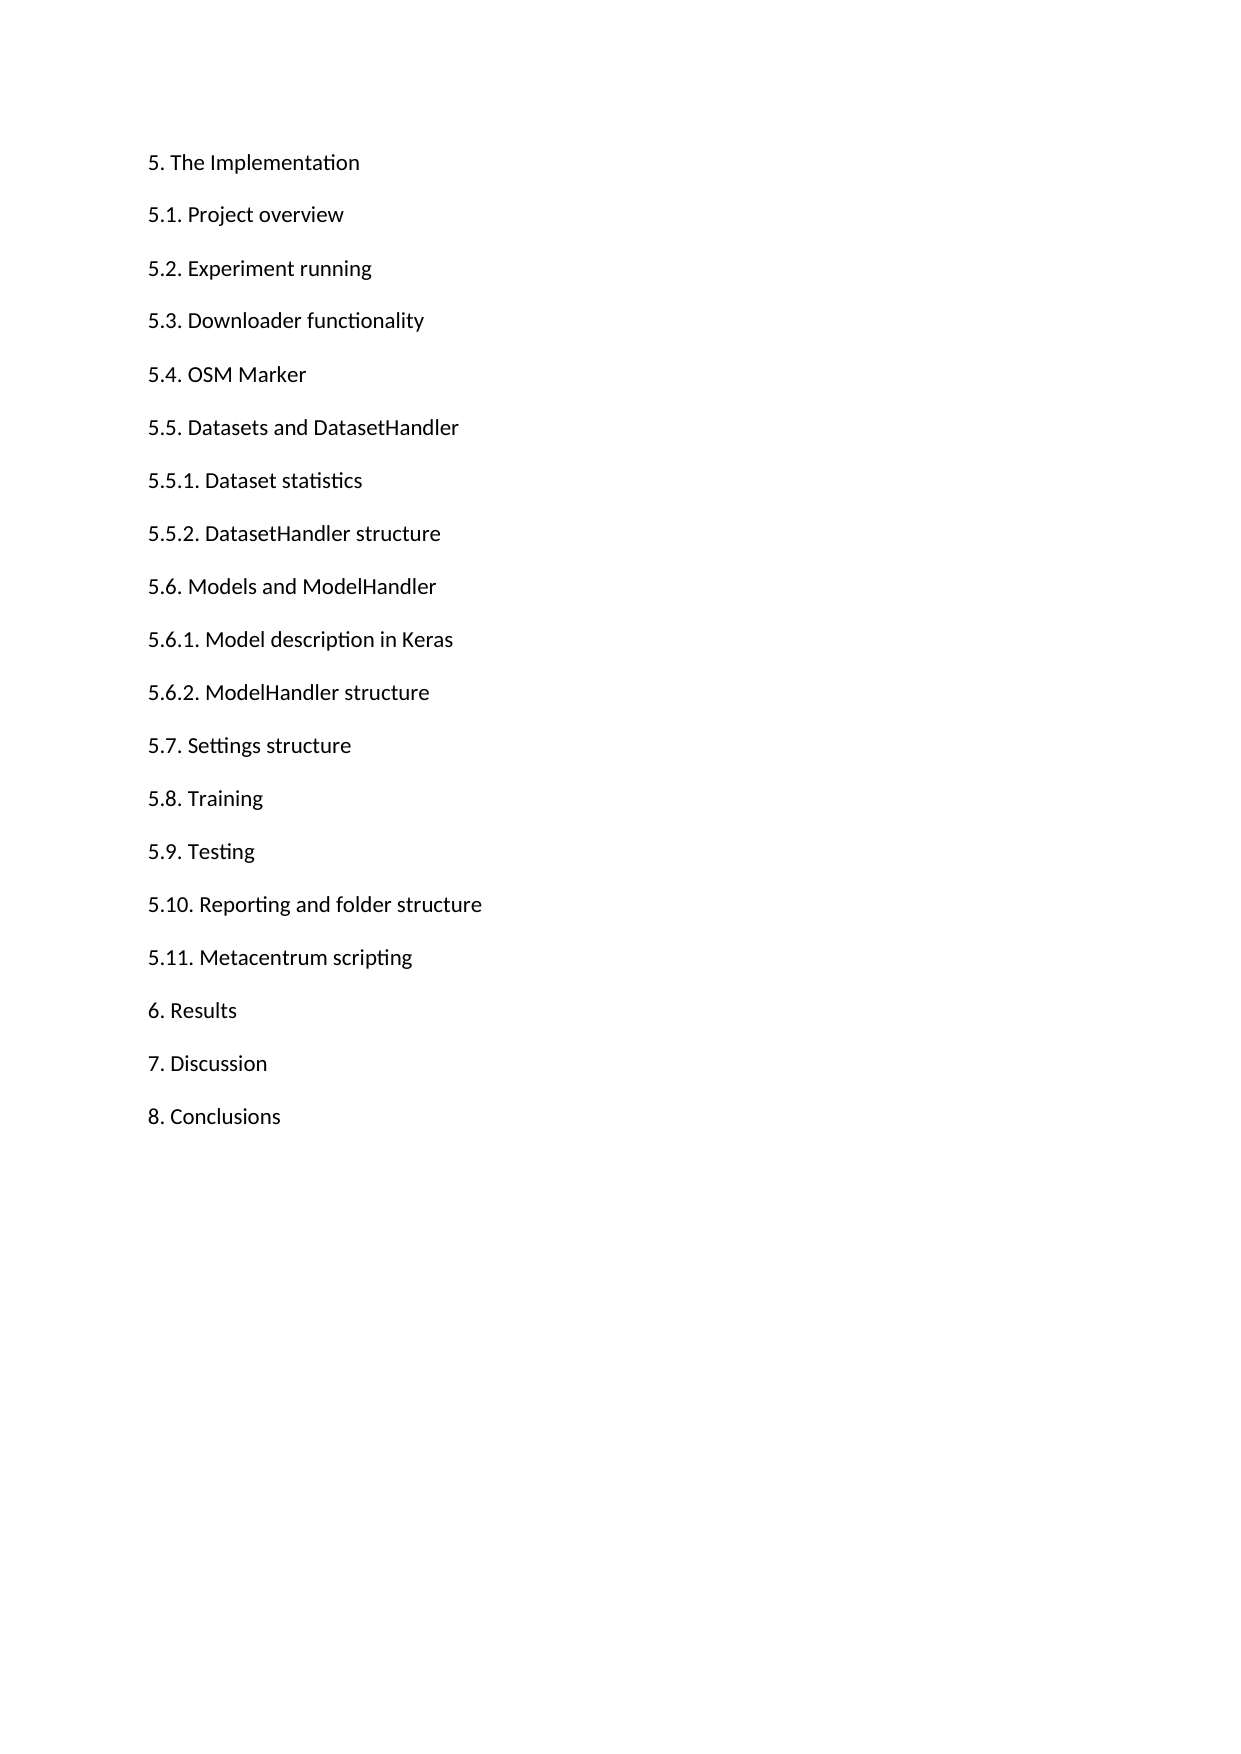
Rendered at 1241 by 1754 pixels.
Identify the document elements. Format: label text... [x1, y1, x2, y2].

text 5.6. Models and ModelHandler [148, 572, 1093, 600]
text 5.11. Metacentrum scripting [148, 943, 1093, 971]
text 5.2. Experiment running [148, 254, 1093, 282]
text 5.6.1. Model description in Keras [148, 625, 1093, 653]
text 5.3. Downloader functionality [148, 307, 1093, 335]
text 5.5. Datasets and DatasetHandler [148, 413, 1093, 441]
text 5.6.2. ModelHandler structure [148, 678, 1093, 706]
text 6. Results [148, 996, 1093, 1024]
text 5.8. Training [148, 784, 1093, 812]
text 5.4. OSM Marker [148, 360, 1093, 388]
text 5.1. Project overview [148, 201, 1093, 229]
text 5. The Implementation [148, 148, 1093, 176]
text 5.10. Reporting and folder structure [148, 890, 1093, 918]
text 5.5.1. Dataset statistics [148, 466, 1093, 494]
text 8. Conclusions [148, 1102, 1093, 1130]
text 5.9. Testing [148, 837, 1093, 865]
text 7. Discussion [148, 1049, 1093, 1077]
text 5.5.2. DatasetHandler structure [148, 519, 1093, 547]
text 5.7. Settings structure [148, 731, 1093, 759]
